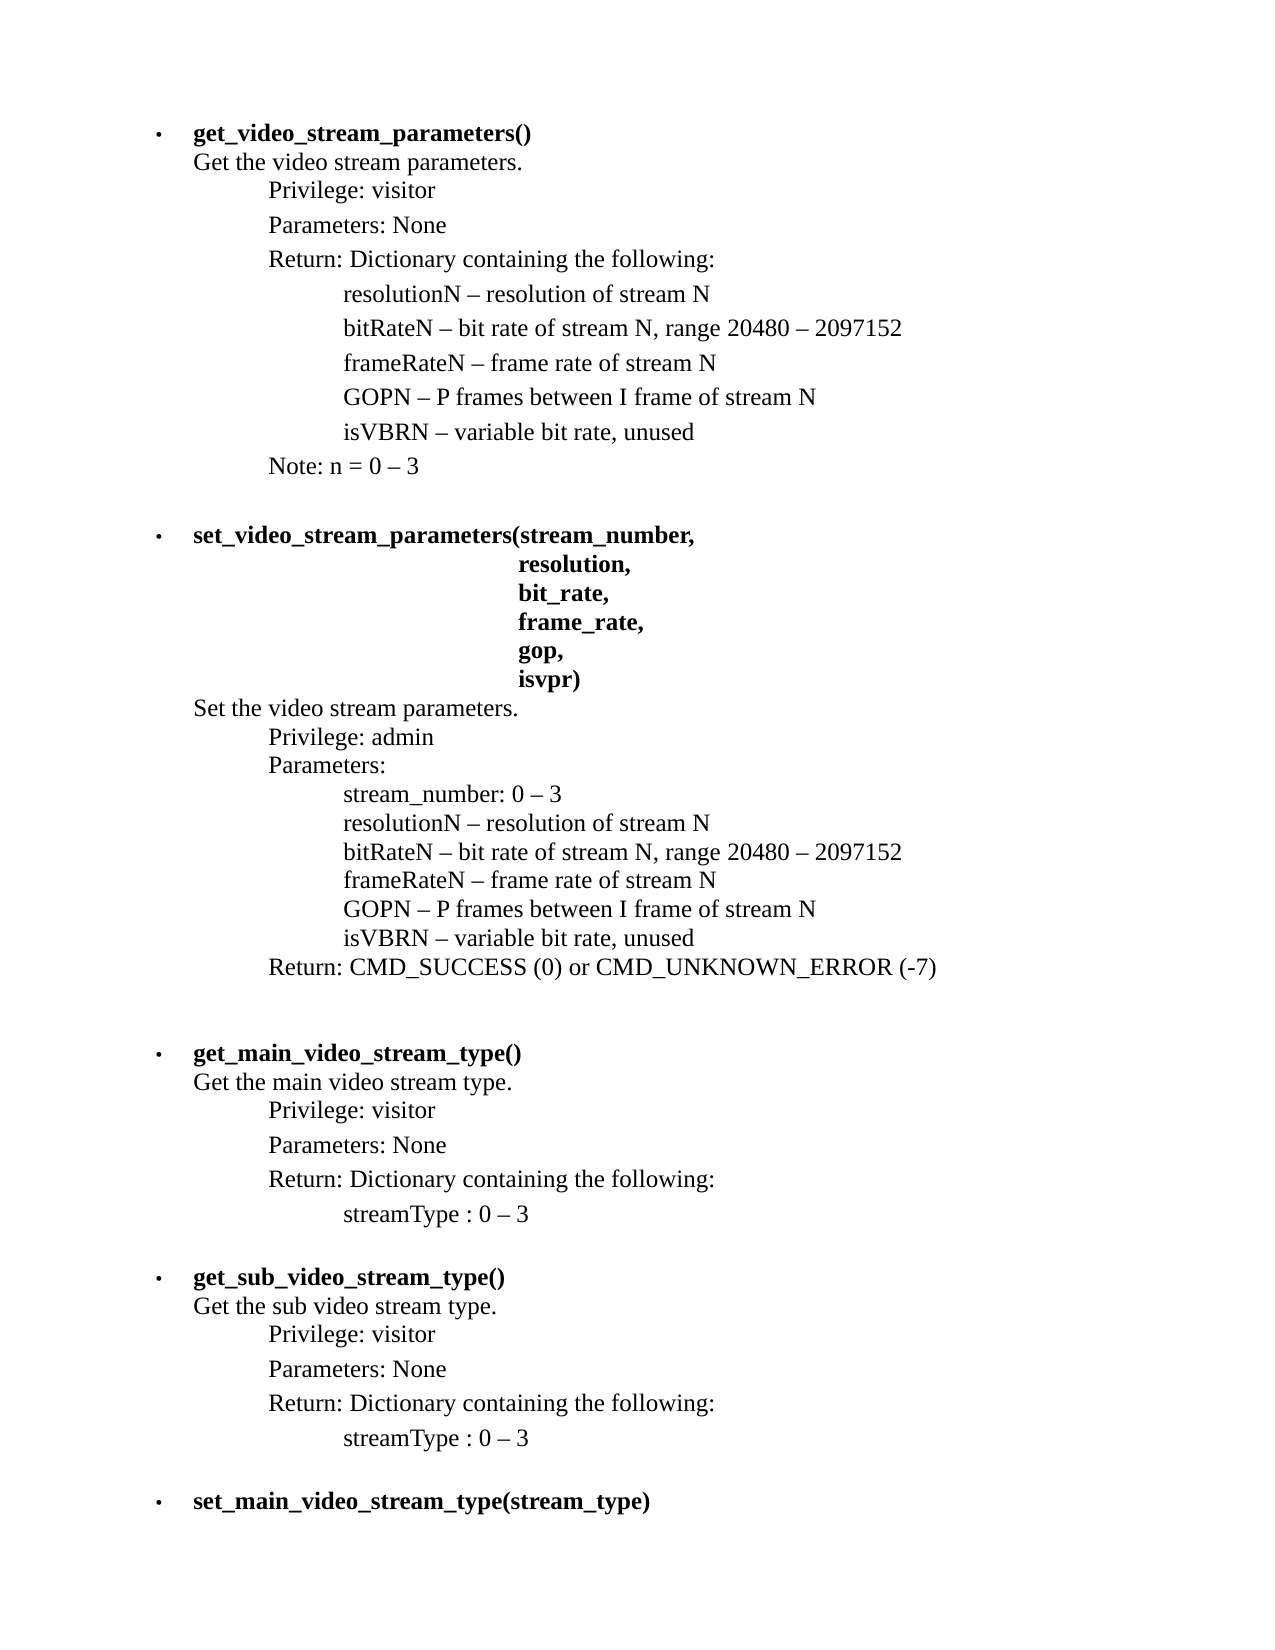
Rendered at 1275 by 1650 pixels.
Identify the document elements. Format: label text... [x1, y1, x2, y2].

text Parameters: None [268, 210, 1157, 239]
text Parameters: None [268, 1130, 1157, 1159]
text isvpr) [118, 664, 1157, 693]
text bit_rate, [118, 578, 1157, 607]
text Get the sub video stream type. [193, 1291, 1157, 1319]
text Parameters: [268, 750, 1157, 779]
text Set the video stream parameters. [193, 693, 1157, 722]
text resolutionN – resolution of stream N [343, 808, 1157, 837]
text Privilege: visitor [268, 1319, 1157, 1348]
text Return: CMD_SUCCESS (0) or CMD_UNKNOWN_ERROR (-7) [268, 952, 1157, 980]
text stream_number: 0 – 3 [343, 779, 1157, 808]
list get_video_stream_parameters() [156, 118, 1157, 147]
text Privilege: visitor [268, 1095, 1157, 1124]
text streamType : 0 – 3 [343, 1199, 1157, 1228]
list set_video_stream_parameters(stream_number, [156, 520, 1157, 549]
text Get the video stream parameters. [193, 147, 1157, 176]
list get_sub_video_stream_type() [156, 1262, 1157, 1291]
text Return: Dictionary containing the following: [268, 1164, 1157, 1193]
text Parameters: None [268, 1354, 1157, 1383]
text Note: n = 0 – 3 [268, 451, 1157, 480]
text Privilege: visitor [268, 176, 1157, 204]
list get_main_video_stream_type() [156, 1038, 1157, 1067]
text Return: Dictionary containing the following: [268, 244, 1157, 273]
text Return: Dictionary containing the following: [268, 1388, 1157, 1417]
list set_main_video_stream_type(stream_type) [156, 1486, 1157, 1515]
text resolution, [118, 549, 1157, 578]
text bitRateN – bit rate of stream N, range 20480 – 2097152 frameRateN – frame rate of stream N GOPN – P frames between I frame of stream N isVBRN – variable bit rate, unused [343, 313, 1157, 446]
text Get the main video stream type. [193, 1067, 1157, 1095]
text resolutionN – resolution of stream N [343, 279, 1157, 308]
text bitRateN – bit rate of stream N, range 20480 – 2097152 frameRateN – frame rate of stream N GOPN – P frames between I frame of stream N isVBRN – variable bit rate, unused [343, 837, 1157, 952]
text frame_rate, [118, 607, 1157, 635]
text streamType : 0 – 3 [343, 1423, 1157, 1452]
text Privilege: admin [268, 722, 1157, 750]
text gop, [118, 635, 1157, 664]
